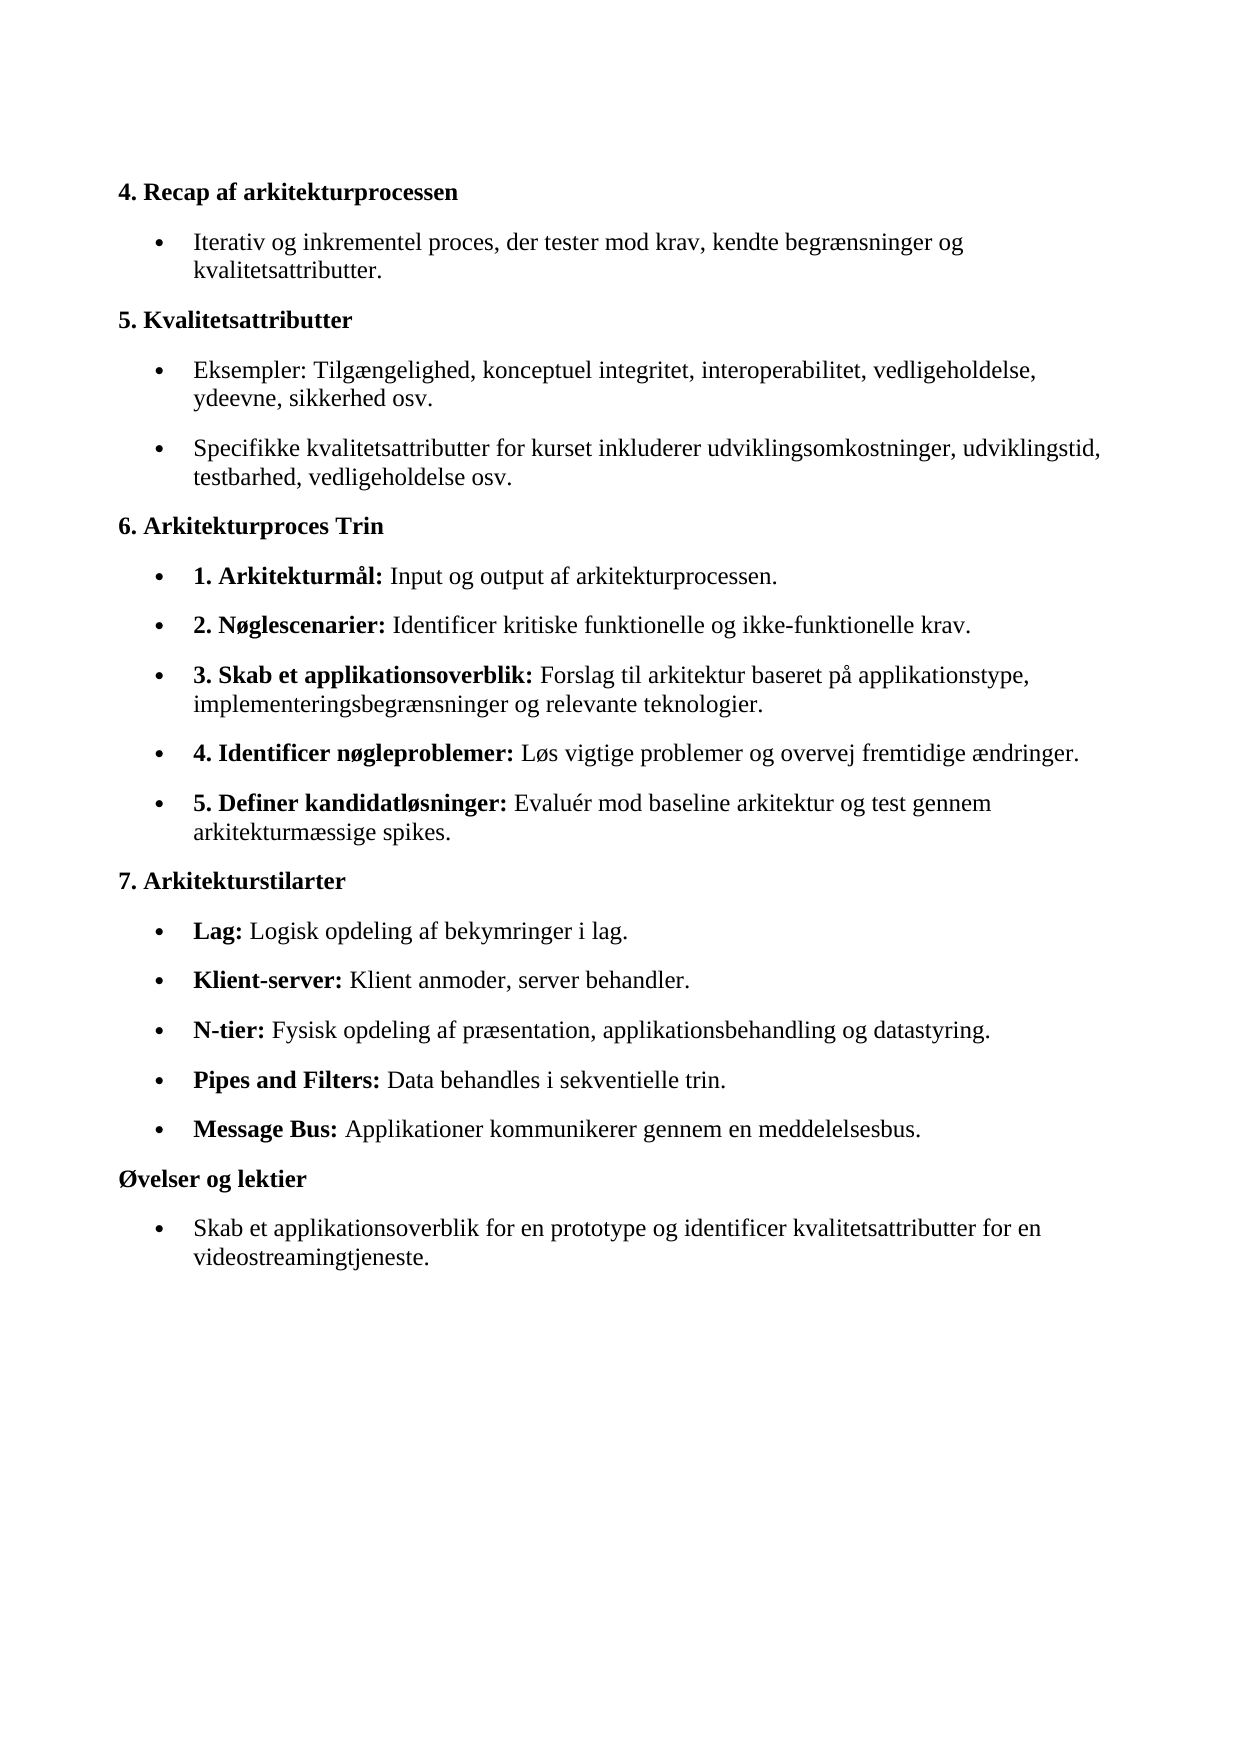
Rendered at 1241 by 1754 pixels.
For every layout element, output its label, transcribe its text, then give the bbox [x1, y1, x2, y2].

list Iterativ og inkrementel proces, der tester mod krav, kendte begrænsninger og kvalitetsattributter. [156, 227, 1122, 284]
text 6. Arkitekturproces Trin [118, 511, 1122, 540]
list N-tier: Fysisk opdeling af præsentation, applikationsbehandling og datastyring. [156, 1015, 1122, 1044]
list Specifikke kvalitetsattributter for kurset inkluderer udviklingsomkostninger, udviklingstid, testbarhed, vedligeholdelse osv. [156, 433, 1122, 491]
list Klient-server: Klient anmoder, server behandler. [156, 966, 1122, 994]
list Pipes and Filters: Data behandles i sekventielle trin. [156, 1065, 1122, 1093]
list Skab et applikationsoverblik for en prototype og identificer kvalitetsattributter for en videostreamingtjeneste. [156, 1213, 1122, 1271]
list 3. Skab et applikationsoverblik: Forslag til arkitektur baseret på applikationstype, implementeringsbegrænsninger og relevante teknologier. [156, 660, 1122, 718]
list Message Bus: Applikationer kommunikerer gennem en meddelelsesbus. [156, 1114, 1122, 1143]
list 4. Identificer nøgleproblemer: Løs vigtige problemer og overvej fremtidige ændringer. [156, 738, 1122, 767]
text 7. Arkitekturstilarter [118, 866, 1122, 895]
list 5. Definer kandidatløsninger: Evaluér mod baseline arkitektur og test gennem arkitekturmæssige spikes. [156, 788, 1122, 846]
text 4. Recap af arkitekturprocessen [118, 177, 1122, 206]
text 5. Kvalitetsattributter [118, 305, 1122, 334]
list Lag: Logisk opdeling af bekymringer i lag. [156, 916, 1122, 945]
text Øvelser og lektier [118, 1164, 1122, 1193]
list 1. Arkitekturmål: Input og output af arkitekturprocessen. [156, 561, 1122, 590]
list Eksempler: Tilgængelighed, konceptuel integritet, interoperabilitet, vedligeholdelse, ydeevne, sikkerhed osv. [156, 355, 1122, 412]
list 2. Nøglescenarier: Identificer kritiske funktionelle og ikke-funktionelle krav. [156, 611, 1122, 639]
